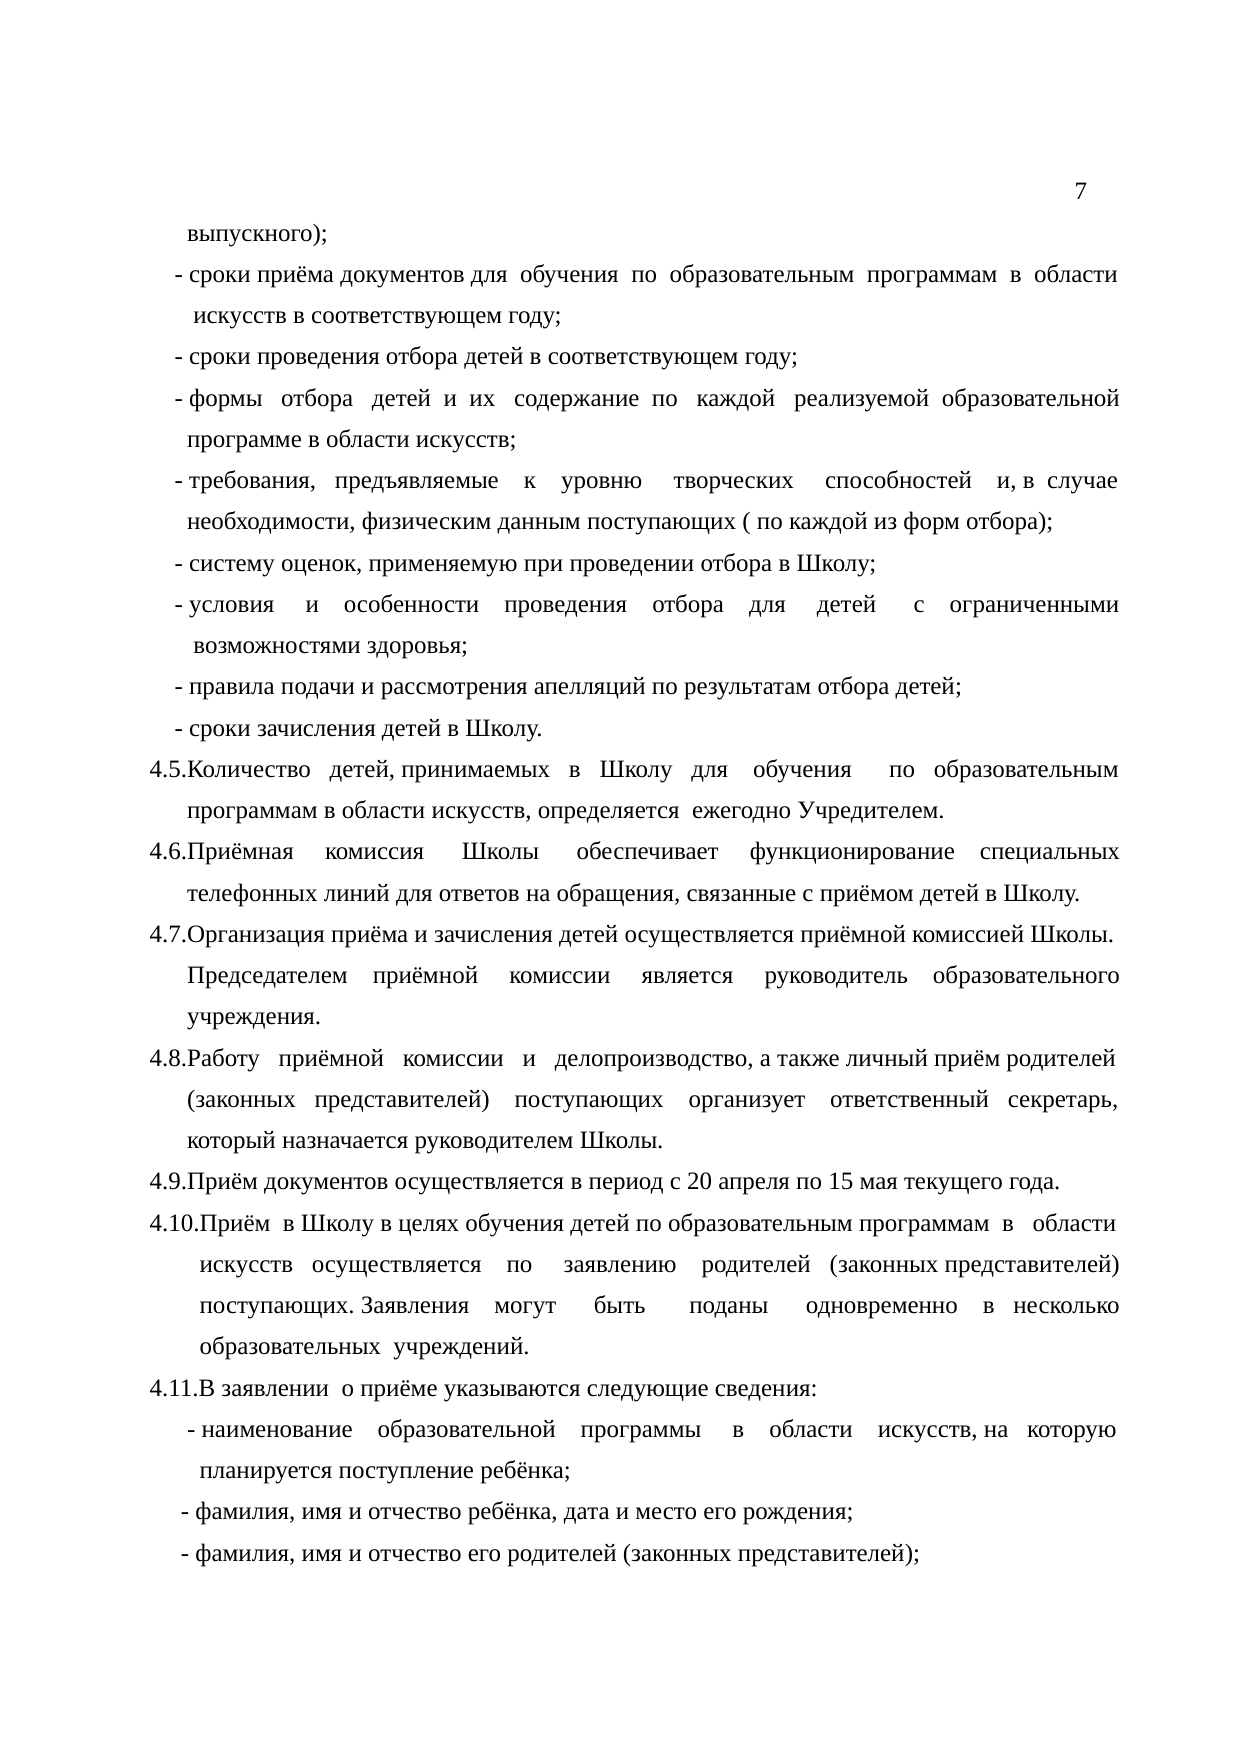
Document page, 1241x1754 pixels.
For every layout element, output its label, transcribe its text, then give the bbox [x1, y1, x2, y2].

text искусств осуществляется по заявлению родителей (законных представителей) [118, 1249, 1122, 1278]
text - фамилия, имя и отчество его родителей (законных представителей); [118, 1538, 1122, 1566]
text 4.7.Организация приёма и зачисления детей осуществляется приёмной комиссией Школы. [118, 919, 1122, 948]
text Председателем приёмной комиссии является руководитель образовательного [118, 960, 1122, 989]
text - сроки приёма документов для обучения по образовательным программам в области [118, 259, 1122, 288]
text (законных представителей) поступающих организует ответственный секретарь, [118, 1084, 1122, 1113]
text 7 [118, 176, 1122, 205]
text программам в области искусств, определяется ежегодно Учредителем. [118, 795, 1122, 824]
text который назначается руководителем Школы. [118, 1125, 1122, 1154]
text - сроки зачисления детей в Школу. [118, 713, 1122, 741]
text выпускного); [118, 218, 1122, 246]
text искусств в соответствующем году; [118, 300, 1122, 329]
text 4.8.Работу приёмной комиссии и делопроизводство, а также личный приём родителей [118, 1043, 1122, 1071]
text - наименование образовательной программы в области искусств, на которую [118, 1414, 1122, 1443]
text возможностями здоровья; [118, 630, 1122, 659]
text - формы отбора детей и их содержание по каждой реализуемой образовательной [118, 383, 1122, 411]
text поступающих. Заявления могут быть поданы одновременно в несколько [118, 1290, 1122, 1319]
text учреждения. [118, 1001, 1122, 1030]
text 4.10.Приём в Школу в целях обучения детей по образовательным программам в области [118, 1208, 1122, 1236]
text программе в области искусств; [118, 424, 1122, 453]
text - сроки проведения отбора детей в соответствующем году; [118, 341, 1122, 370]
text 4.5.Количество детей, принимаемых в Школу для обучения по образовательным [118, 754, 1122, 783]
text 4.9.Приём документов осуществляется в период с 20 апреля по 15 мая текущего года. [118, 1166, 1122, 1195]
text телефонных линий для ответов на обращения, связанные с приёмом детей в Школу. [118, 878, 1122, 906]
text образовательных учреждений. [118, 1331, 1122, 1360]
text необходимости, физическим данным поступающих ( по каждой из форм отбора); [118, 506, 1122, 535]
text - фамилия, имя и отчество ребёнка, дата и место его рождения; [118, 1496, 1122, 1525]
text - систему оценок, применяемую при проведении отбора в Школу; [118, 548, 1122, 576]
text - требования, предъявляемые к уровню творческих способностей и, в случае [118, 465, 1122, 494]
text - условия и особенности проведения отбора для детей с ограниченными [118, 589, 1122, 618]
text 4.6.Приёмная комиссия Школы обеспечивает функционирование специальных [118, 836, 1122, 865]
text планируется поступление ребёнка; [118, 1455, 1122, 1484]
text - правила подачи и рассмотрения апелляций по результатам отбора детей; [118, 671, 1122, 700]
text 4.11.В заявлении о приёме указываются следующие сведения: [118, 1373, 1122, 1401]
